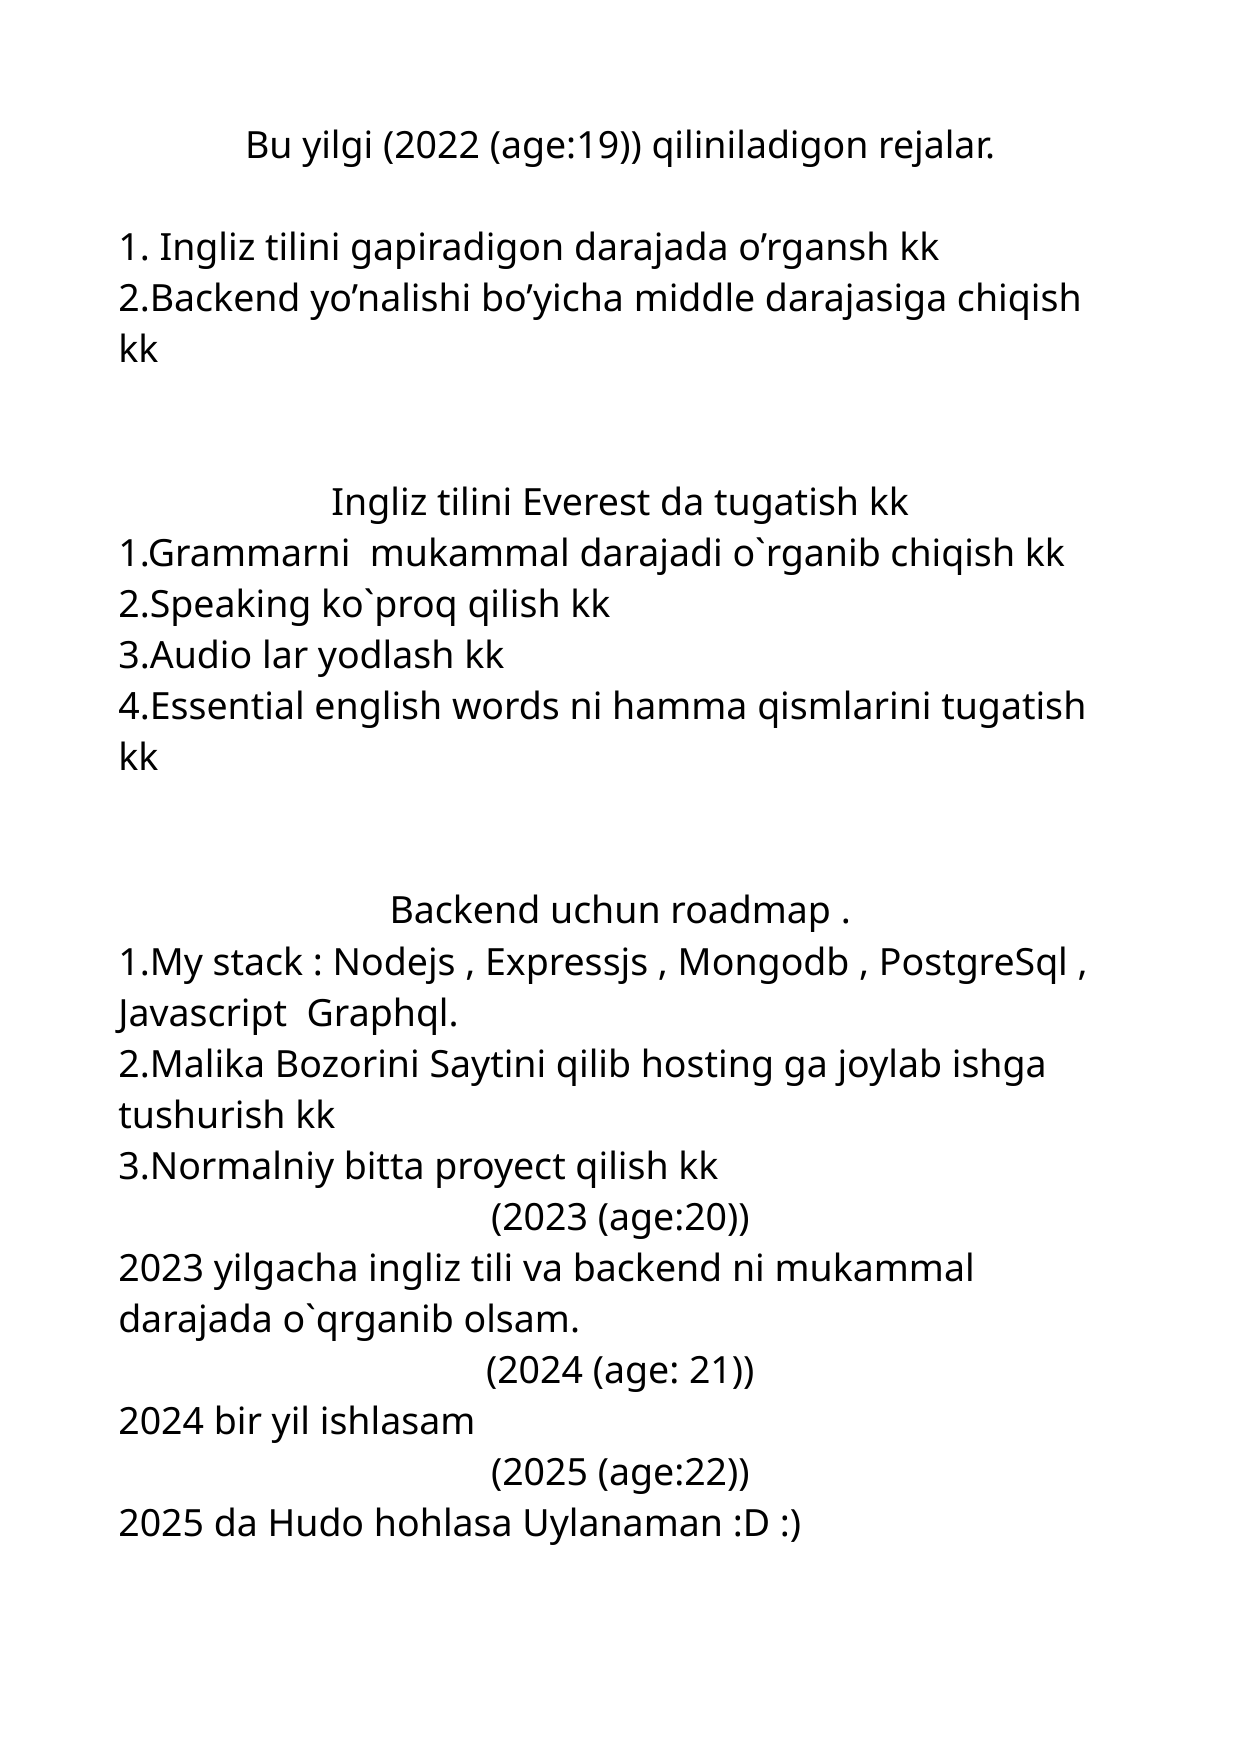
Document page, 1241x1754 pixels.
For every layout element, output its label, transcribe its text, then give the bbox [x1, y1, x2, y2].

text 3.Audio lar yodlash kk [118, 628, 1122, 679]
text 2024 bir yil ishlasam [118, 1394, 1122, 1445]
text 2.Backend yo’nalishi bo’yicha middle darajasiga chiqish kk [118, 271, 1122, 373]
text 4.Essential english words ni hamma qismlarini tugatish kk [118, 679, 1122, 782]
text 2023 yilgacha ingliz tili va backend ni mukammal darajada o`qrganib olsam. [118, 1241, 1122, 1343]
text (2025 (age:22)) [118, 1445, 1122, 1496]
text 2.Malika Bozorini Saytini qilib hosting ga joylab ishga tushurish kk [118, 1037, 1122, 1139]
text 2.Speaking ko`proq qilish kk [118, 577, 1122, 628]
text 2025 da Hudo hohlasa Uylanaman :D :) [118, 1496, 1122, 1547]
text Ingliz tilini Everest da tugatish kk [118, 475, 1122, 526]
text 1. Ingliz tilini gapiradigon darajada o’rgansh kk [118, 220, 1122, 271]
text Backend uchun roadmap . [118, 884, 1122, 935]
text Bu yilgi (2022 (age:19)) qiliniladigon rejalar. [118, 118, 1122, 169]
text 1.My stack : Nodejs , Expressjs , Mongodb , PostgreSql , Javascript Graphql. [118, 935, 1122, 1037]
text (2024 (age: 21)) [118, 1343, 1122, 1394]
text 1.Grammarni mukammal darajadi o`rganib chiqish kk [118, 526, 1122, 577]
text (2023 (age:20)) [118, 1190, 1122, 1241]
text 3.Normalniy bitta proyect qilish kk [118, 1139, 1122, 1190]
